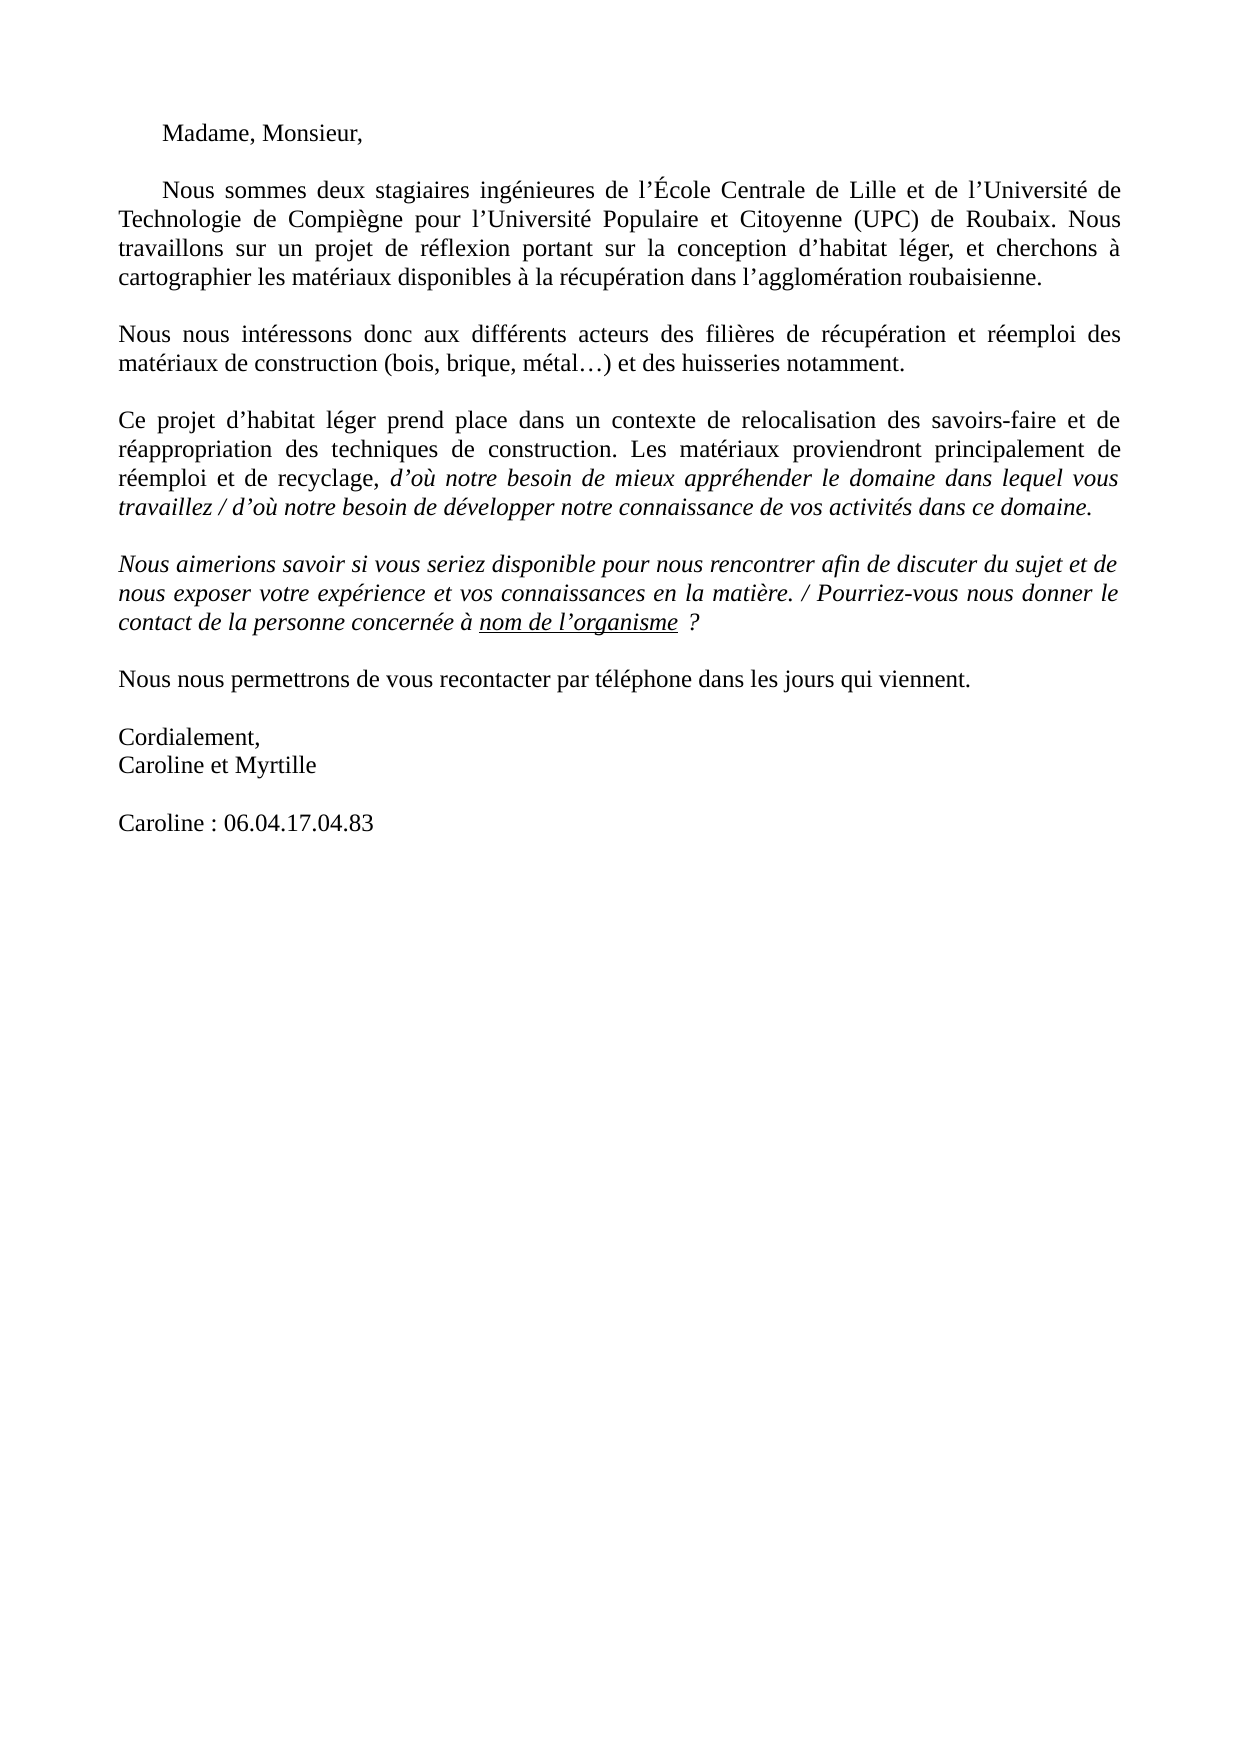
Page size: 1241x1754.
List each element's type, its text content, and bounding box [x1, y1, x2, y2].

text Nous aimerions savoir si vous seriez disponible pour nous rencontrer afin de discuter du sujet et de nous exposer votre expérience et vos connaissances en la matière. / Pourriez-vous nous donner le contact de la personne concernée à nom de l’organisme ? [118, 549, 1122, 636]
text Nous nous intéressons donc aux différents acteurs des filières de récupération et réemploi des matériaux de construction (bois, brique, métal…) et des huisseries notamment. [118, 319, 1122, 377]
text Madame, Monsieur, [118, 118, 1122, 147]
text Nous sommes deux stagiaires ingénieures de l’École Centrale de Lille et de l’Université de Technologie de Compiègne pour l’Université Populaire et Citoyenne (UPC) de Roubaix. Nous travaillons sur un projet de réflexion portant sur la conception d’habitat léger, et cherchons à cartographier les matériaux disponibles à la récupération dans l’agglomération roubaisienne. [118, 176, 1122, 291]
text Ce projet d’habitat léger prend place dans un contexte de relocalisation des savoirs-faire et de réappropriation des techniques de construction. Les matériaux proviendront principalement de réemploi et de recyclage, d’où notre besoin de mieux appréhender le domaine dans lequel vous travaillez / d’où notre besoin de développer notre connaissance de vos activités dans ce domaine. [118, 406, 1122, 521]
text Nous nous permettrons de vous recontacter par téléphone dans les jours qui viennent. [118, 664, 1122, 693]
text Caroline et Myrtille [118, 751, 1122, 779]
text Caroline : 06.04.17.04.83 [118, 808, 1122, 837]
text Cordialement, [118, 722, 1122, 751]
